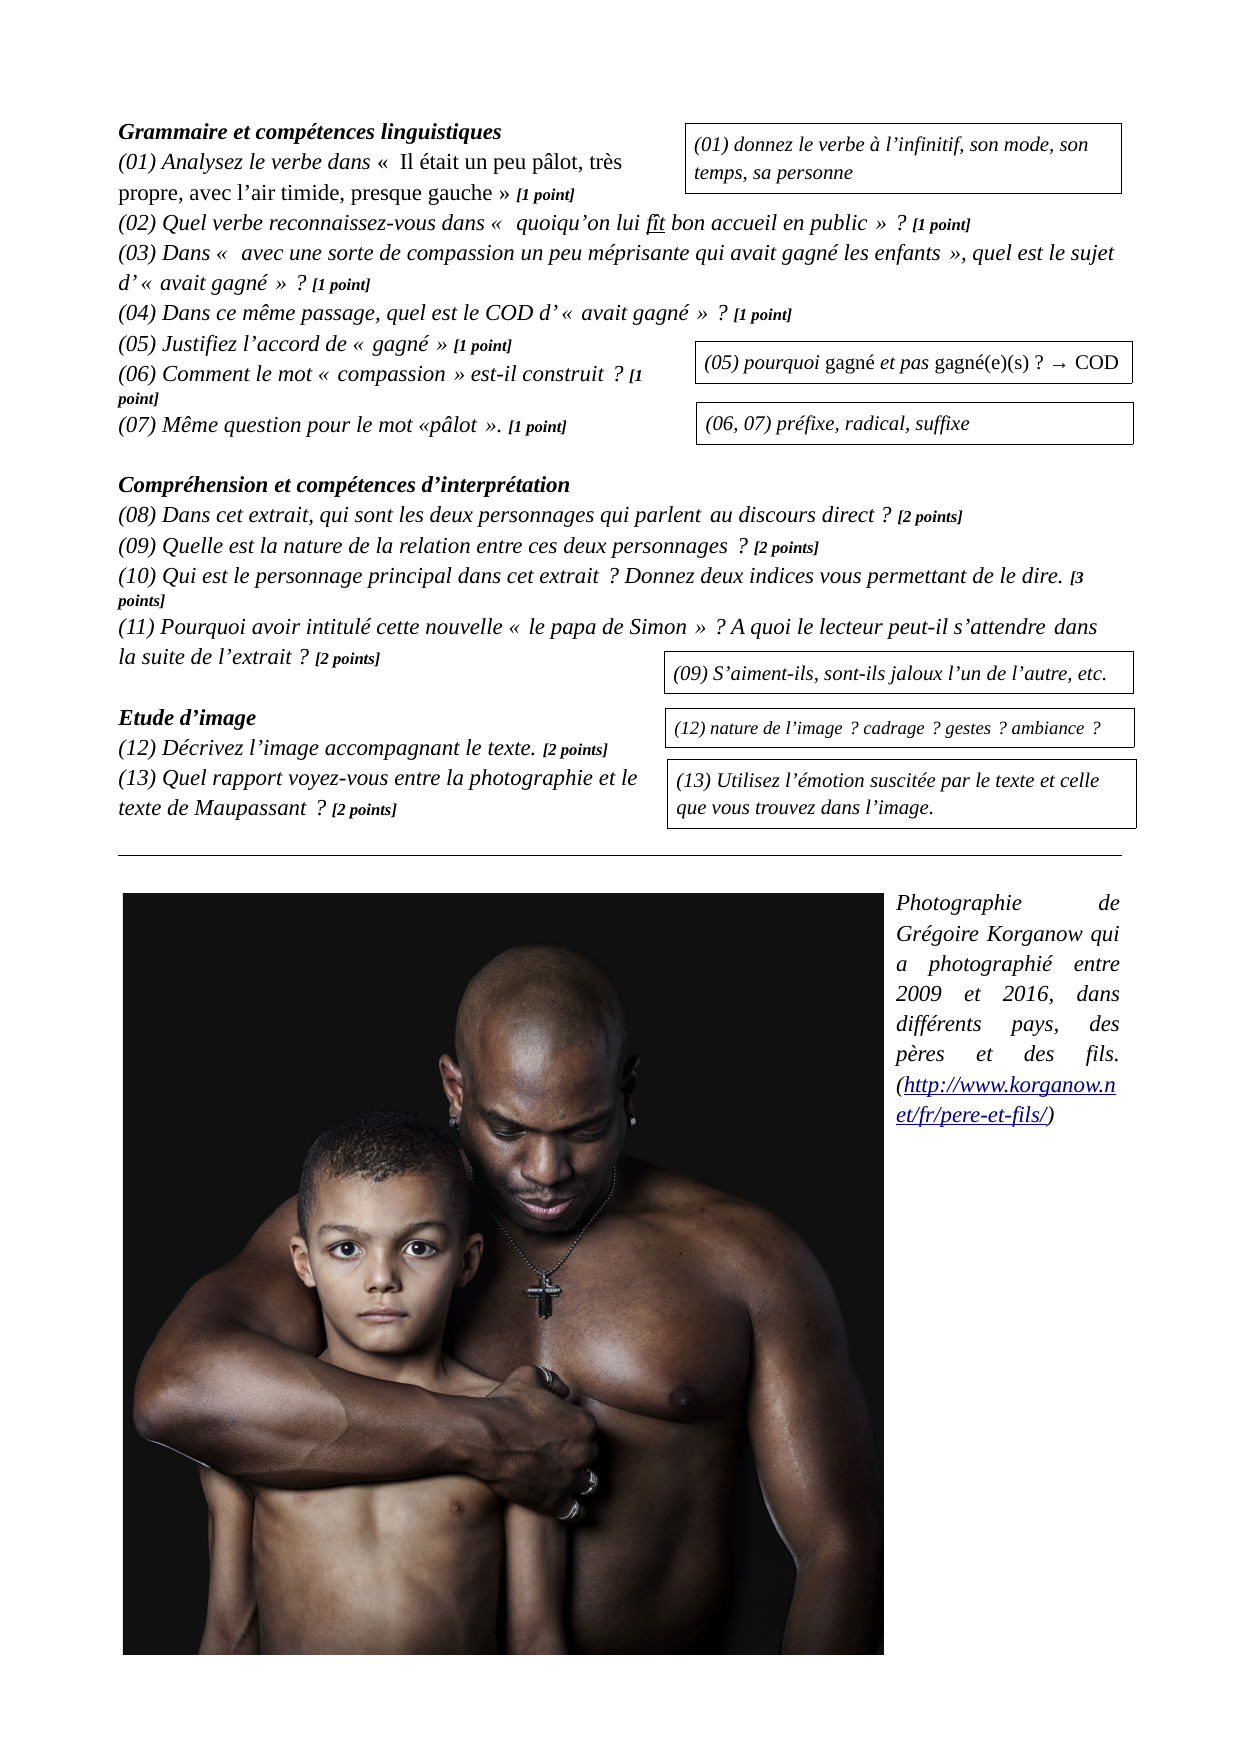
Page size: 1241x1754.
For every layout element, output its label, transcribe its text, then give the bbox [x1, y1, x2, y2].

text (06, 07) préfixe, radical, suffixe [705, 411, 1124, 435]
text (06) Comment le mot « compassion » est-il construit ? [1 point] [118, 360, 1122, 408]
text (11) Pourquoi avoir intitulé cette nouvelle « le papa de Simon » ? A quoi le lecteur peut-il s’attendre dans la suite de l’extrait ? [2 points] [665, 652, 1133, 693]
text (05) pourquoi gagné et pas gagné(e)(s) ? → COD [704, 350, 1123, 374]
text (05) Justifiez l’accord de « gagné » [1 point] [118, 329, 1122, 356]
text (01) Analysez le verbe dans « Il était un peu pâlot, très propre, avec l’air timide, presque gauche » [1 point] [118, 148, 1122, 205]
text (13) Utilisez l’émotion suscitée par le texte et celle que vous trouvez dans l’image. [676, 768, 1127, 819]
picture [122, 893, 884, 1655]
text (10) Qui est le personnage principal dans cet extrait ? Donnez deux indices vous permettant de le dire. [3 points] [118, 562, 1122, 610]
text (12) Décrivez l’image accompagnant le texte. [2 points] [118, 734, 1122, 760]
text [697, 403, 1133, 444]
text [668, 760, 1136, 828]
text Grammaire et compétences linguistiques [118, 118, 1122, 144]
text Compréhension et compétences d’interprétation [118, 471, 1122, 498]
text (11) Pourquoi avoir intitulé cette nouvelle « le papa de Simon » ? A quoi le lecteur peut-il s’attendre dans la suite de l’extrait ? [2 points] [118, 613, 1122, 670]
text (02) Quel verbe reconnaissez-vous dans « quoiqu’on lui fît bon accueil en public » ? [1 point] [118, 209, 1122, 235]
text Etude d’image [666, 709, 1134, 747]
text (08) Dans cet extrait, qui sont les deux personnages qui parlent au discours direct ? [2 points] [118, 502, 1122, 528]
text (09) Quelle est la nature de la relation entre ces deux personnages ? [2 points] [118, 532, 1122, 558]
text (13) Quel rapport voyez-vous entre la photographie et le texte de Maupassant ? [2 points] [118, 764, 667, 821]
text (04) Dans ce même passage, quel est le COD d’ « avait gagné » ? [1 point] [118, 299, 1122, 326]
text Photographie de Grégoire Korganow qui a photographié entre 2009 et 2016, dans différents pays, des pères et des fils. (http://www.korganow.net/fr/pere-et-fils/) [118, 889, 1122, 1127]
text Etude d’image [118, 704, 1122, 730]
text (03) Dans « avec une sorte de compassion un peu méprisante qui avait gagné les enfants », quel est le sujet d’ « avait gagné » ? [1 point] [118, 239, 1122, 296]
text (07) Même question pour le mot «pâlot ». [1 point] [118, 411, 696, 437]
text (12) nature de l’image ? cadrage ? gestes ? ambiance ? [674, 717, 1125, 738]
text (09) S’aiment-ils, sont-ils jaloux l’un de l’autre, etc. [673, 660, 1124, 684]
text [696, 342, 1132, 383]
text Grammaire et compétences linguistiques [686, 124, 1121, 193]
text (01) donnez le verbe à l’infinitif, son mode, son temps, sa personne [694, 132, 1113, 184]
